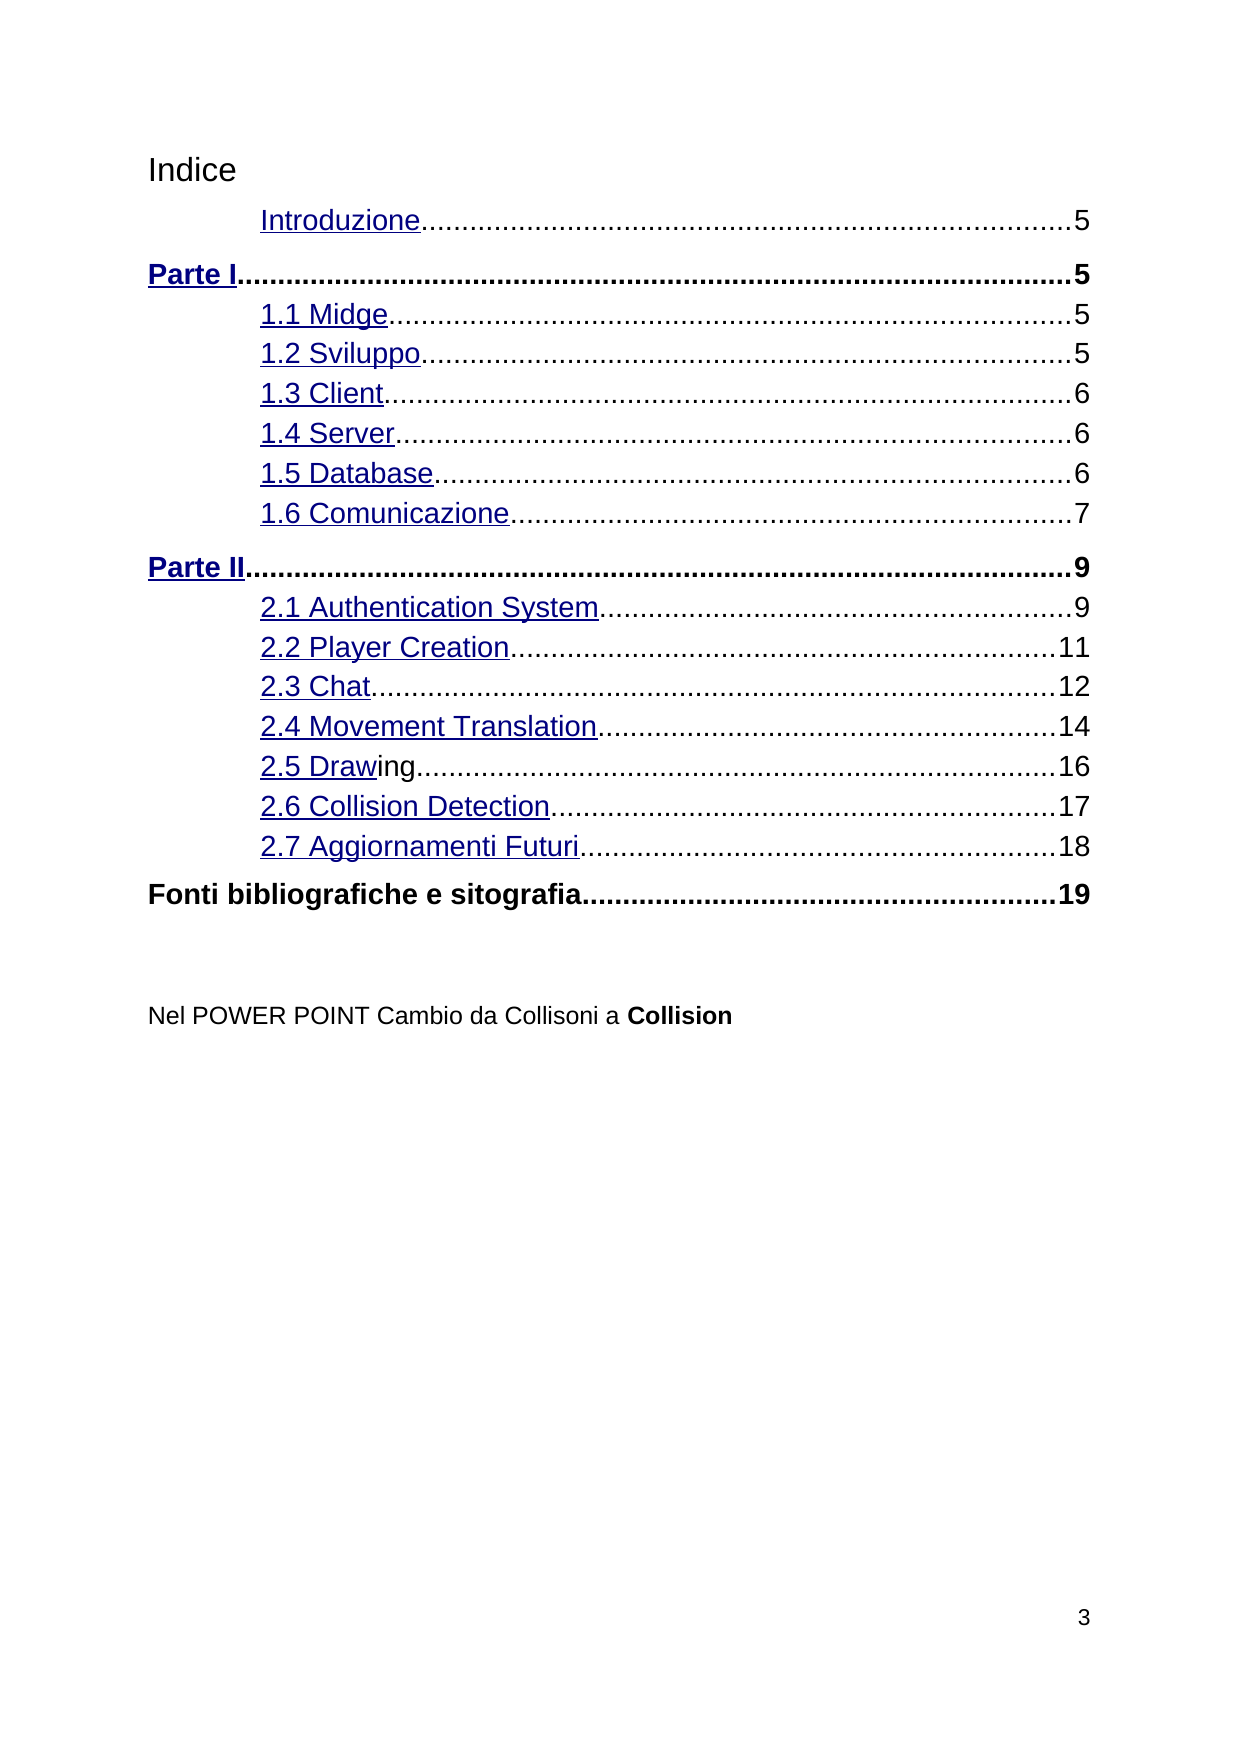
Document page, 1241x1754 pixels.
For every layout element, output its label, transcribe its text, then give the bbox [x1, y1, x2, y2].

text 2.6 Collision Detection 17 [260, 789, 1090, 822]
text 1.6 Comunicazione 7 [260, 496, 1090, 529]
text 2.4 Movement Translation 14 [260, 709, 1090, 743]
text 2.2 Player Creation 11 [260, 629, 1090, 663]
text 2.7 Aggiornamenti Futuri 18 [260, 828, 1090, 862]
text 1.2 Sviluppo 5 [260, 336, 1090, 370]
text 2.5 Drawing 16 [260, 749, 1090, 782]
text 1.3 Client 6 [260, 376, 1090, 410]
text Introduzione 5 [260, 202, 1090, 236]
text 1.5 Database 6 [260, 456, 1090, 489]
text 1.4 Server 6 [260, 416, 1090, 449]
text Nel POWER POINT Cambio da Collisoni a Collision [148, 1001, 1091, 1030]
text Parte II 9 [148, 550, 1090, 583]
text 2.3 Chat 12 [260, 669, 1090, 703]
text Parte I 5 [148, 257, 1090, 290]
text 2.1 Authentication System 9 [260, 590, 1090, 623]
text Indice [148, 150, 1090, 188]
text Fonti bibliografiche e sitografia 19 [148, 877, 1090, 910]
text 1.1 Midge 5 [260, 297, 1090, 330]
